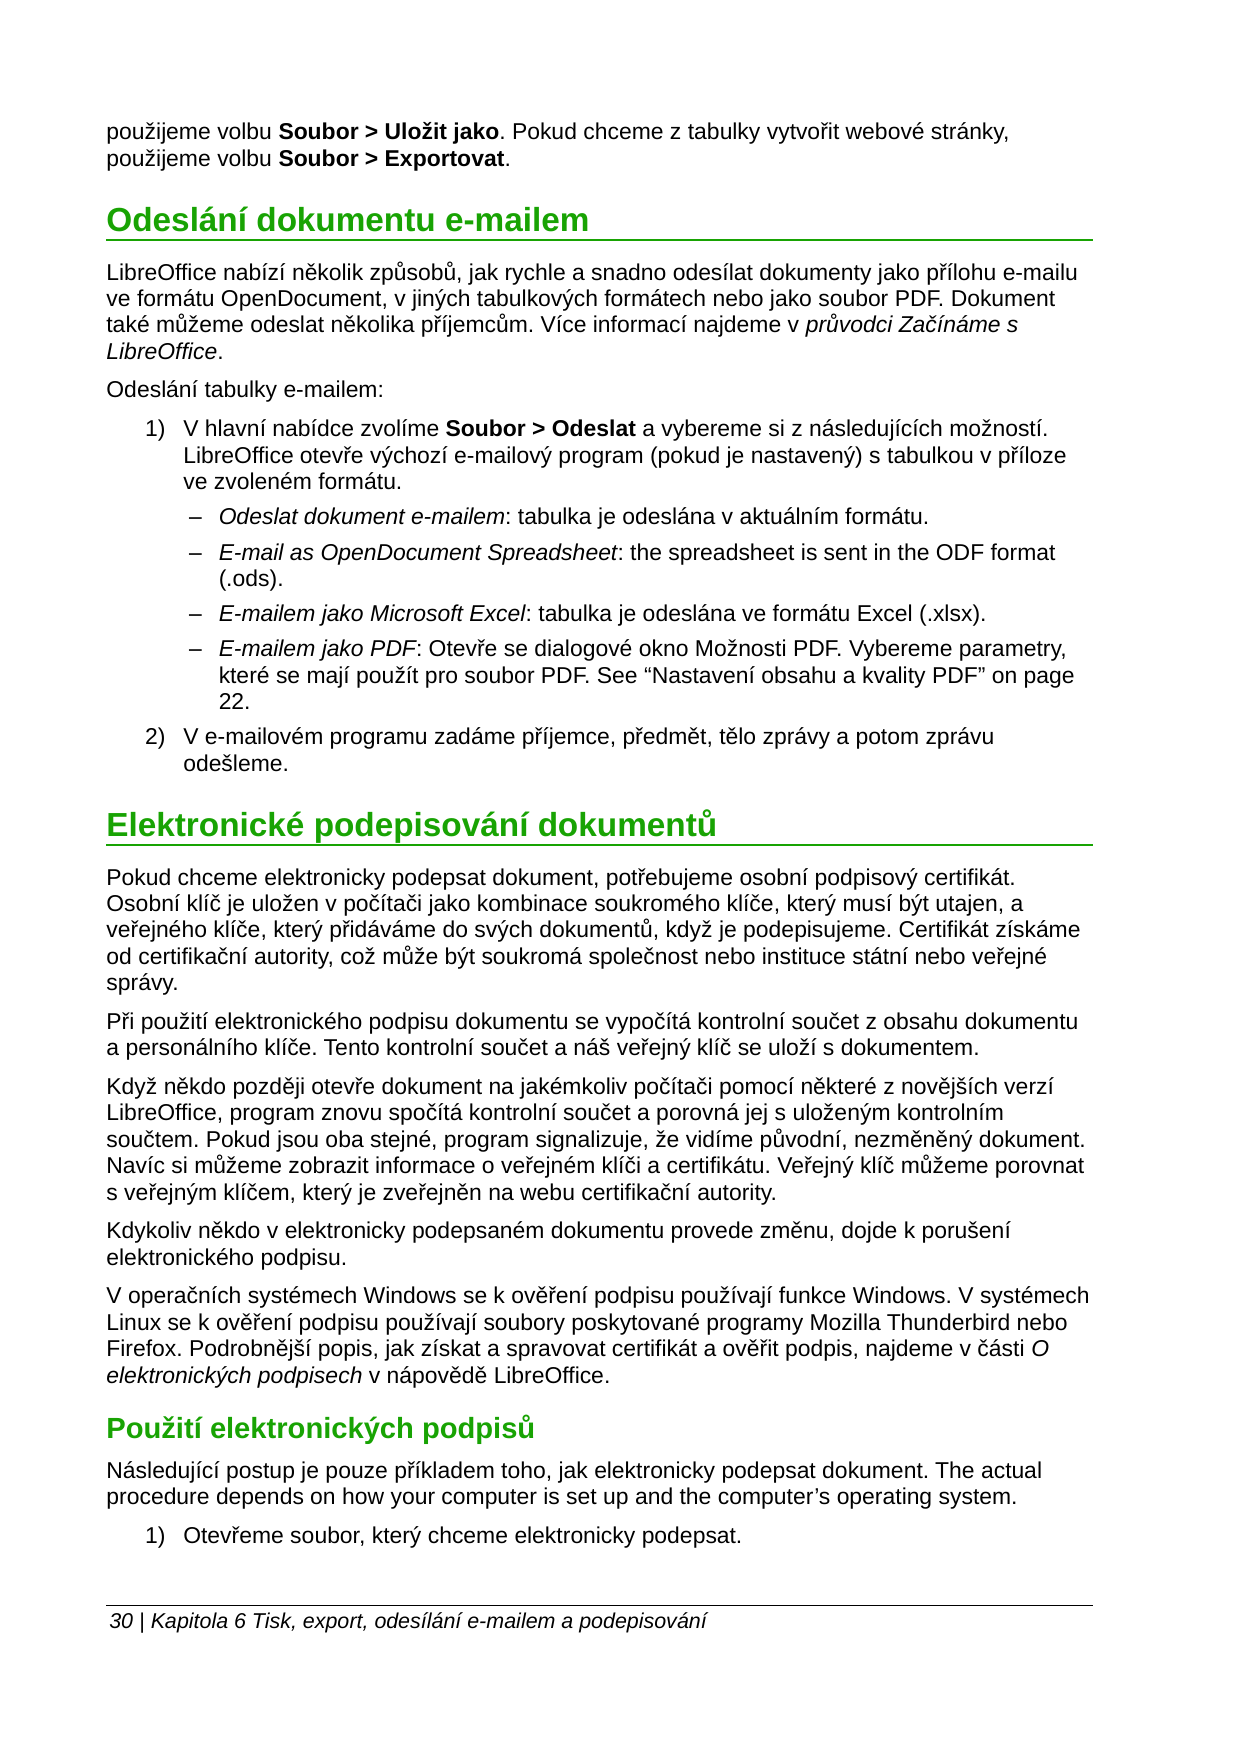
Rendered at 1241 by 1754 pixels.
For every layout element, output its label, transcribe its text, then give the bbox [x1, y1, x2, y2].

text Při použití elektronického podpisu dokumentu se vypočítá kontrolní součet z obsahu dokumentu a personálního klíče. Tento kontrolní součet a náš veřejný klíč se uloží s dokumentem. [106, 1008, 1093, 1061]
list Odeslat dokument e-mailem: tabulka je odeslána v aktuálním formátu. [189, 503, 1093, 529]
subtitle Elektronické podepisování dokumentů [106, 805, 1093, 844]
subtitle Použití elektronických podpisů [106, 1412, 1093, 1445]
text Kdykoliv někdo v elektronicky podepsaném dokumentu provede změnu, dojde k porušení elektronického podpisu. [106, 1217, 1093, 1270]
list E-mailem jako Microsoft Excel: tabulka je odeslána ve formátu Excel (.xlsx). [189, 600, 1093, 626]
list Otevřeme soubor, který chceme elektronicky podepsat. [165, 1522, 1093, 1548]
text Následující postup je pouze příkladem toho, jak elektronicky podepsat dokument. The actual procedure depends on how your computer is set up and the computer’s operating system. [106, 1457, 1093, 1509]
text V operačních systémech Windows se k ověření podpisu používají funkce Windows. V systémech Linux se k ověření podpisu používají soubory poskytované programy Mozilla Thunderbird nebo Firefox. Podrobnější popis, jak získat a spravovat certifikát a ověřit podpis, najdeme v části O elektronických podpisech v nápovědě LibreOffice. [106, 1282, 1093, 1388]
text Pokud chceme elektronicky podepsat dokument, potřebujeme osobní podpisový certifikát. Osobní klíč je uložen v počítači jako kombinace soukromého klíče, který musí být utajen, a veřejného klíče, který přidáváme do svých dokumentů, když je podepisujeme. Certifikát získáme od certifikační autority, což může být soukromá společnost nebo instituce státní nebo veřejné správy. [106, 863, 1093, 995]
text LibreOffice nabízí několik způsobů, jak rychle a snadno odesílat dokumenty jako přílohu e-mailu ve formátu OpenDocument, v jiných tabulkových formátech nebo jako soubor PDF. Dokument také můžeme odeslat několika příjemcům. Více informací najdeme v průvodci Začínáme s LibreOffice. [106, 258, 1093, 364]
list E-mailem jako PDF: Otevře se dialogové okno Možnosti PDF. Vybereme parametry, které se mají použít pro soubor PDF. See “Controlling PDF content and quality” on page 20. [189, 635, 1093, 714]
subtitle Odeslání dokumentu e-mailem [106, 200, 1093, 239]
text Odeslání tabulky e-mailem: [106, 376, 1093, 403]
text použijeme volbu Soubor > Uložit jako. Pokud chceme z tabulky vytvořit webové stránky, použijeme volbu Soubor > Exportovat. [106, 118, 1093, 171]
list V hlavní nabídce zvolíme Soubor > Odeslat a vybereme si z následujících možností. LibreOffice otevře výchozí e-mailový program (pokud je nastavený) s tabulkou v příloze ve zvoleném formátu. [165, 415, 1093, 494]
text Když někdo později otevře dokument na jakémkoliv počítači pomocí některé z novějších verzí LibreOffice, program znovu spočítá kontrolní součet a porovná jej s uloženým kontrolním součtem. Pokud jsou oba stejné, program signalizuje, že vidíme původní, nezměněný dokument. Navíc si můžeme zobrazit informace o veřejném klíči a certifikátu. Veřejný klíč můžeme porovnat s veřejným klíčem, který je zveřejněn na webu certifikační autority. [106, 1073, 1093, 1205]
list V e-mailovém programu zadáme příjemce, předmět, tělo zprávy a potom zprávu odešleme. [165, 723, 1093, 776]
list E-mail as OpenDocument Spreadsheet: the spreadsheet is sent in the ODF format (.ods). [189, 538, 1093, 591]
